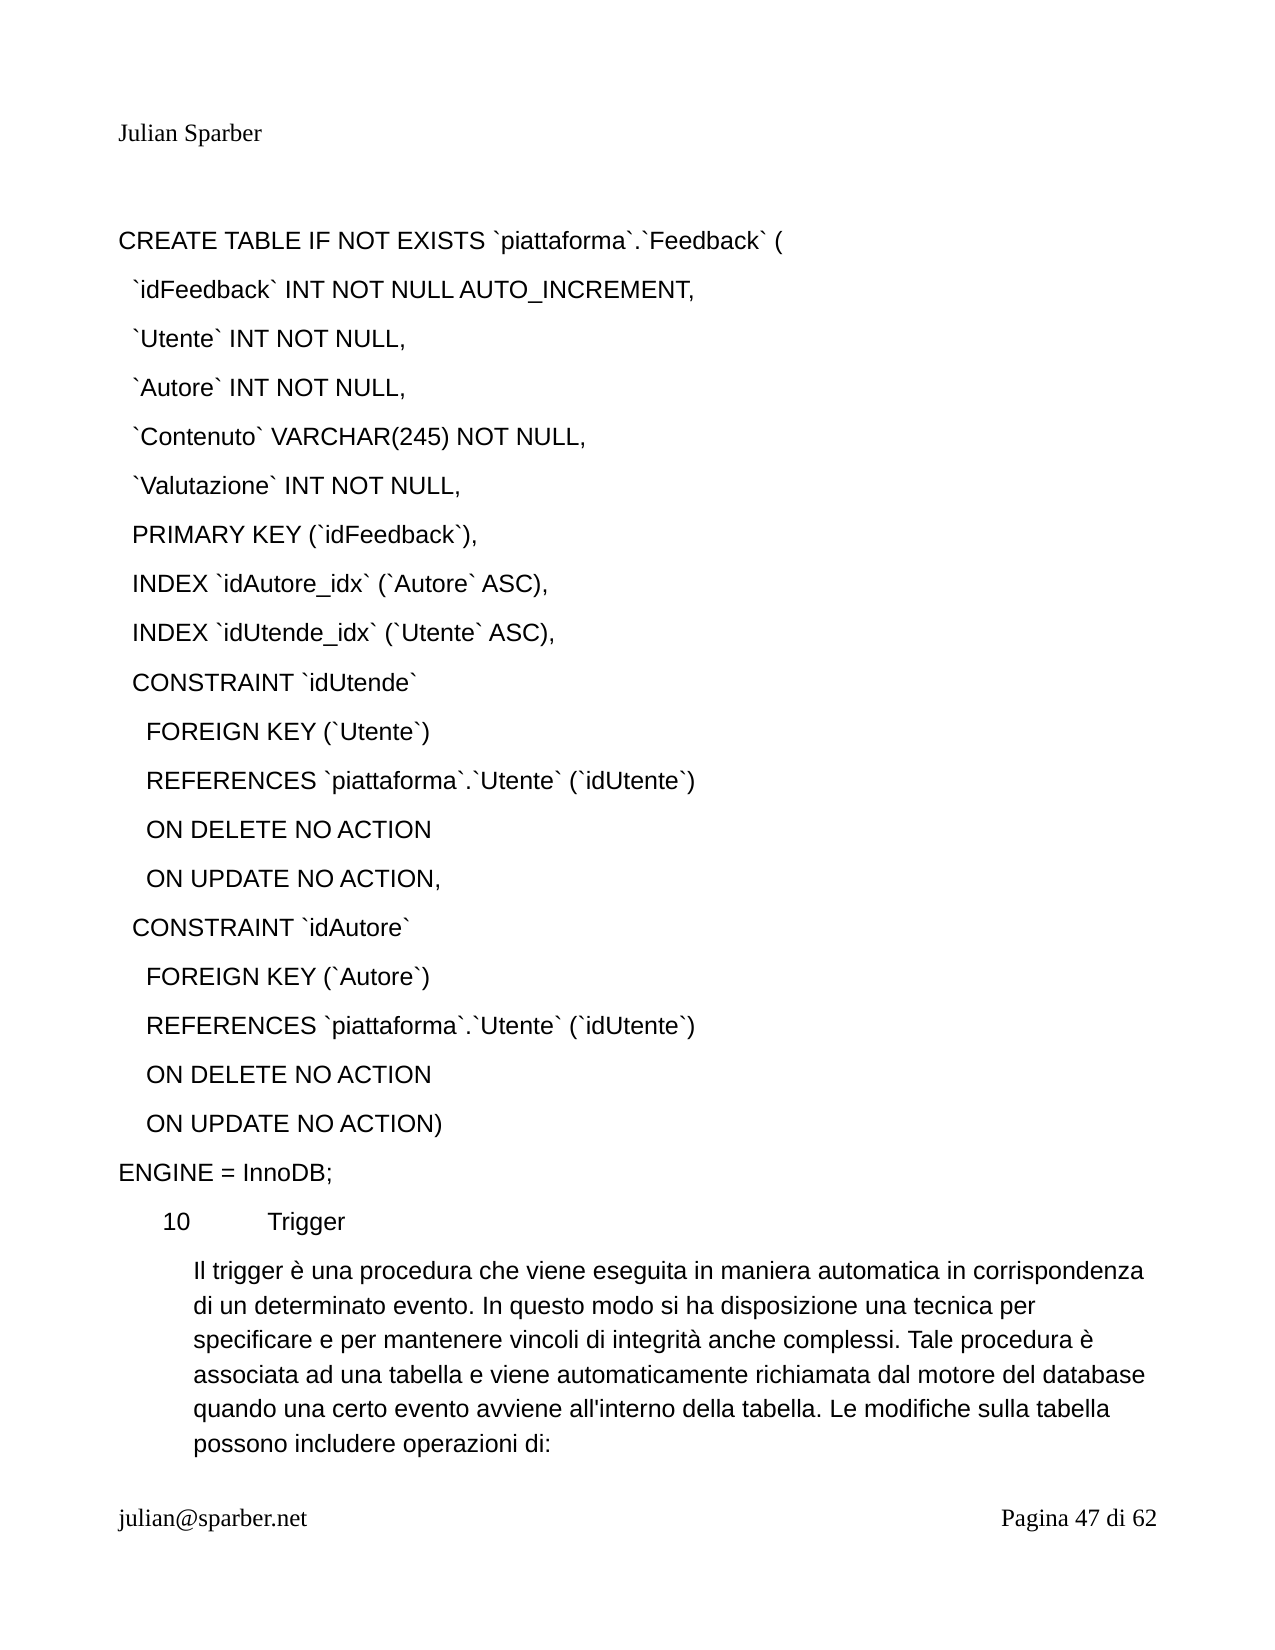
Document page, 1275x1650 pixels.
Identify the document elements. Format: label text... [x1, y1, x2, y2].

text ON DELETE NO ACTION [118, 1060, 1157, 1089]
text `Autore` INT NOT NULL, [118, 373, 1157, 402]
list Il trigger è una procedura che viene eseguita in maniera automatica in corrispondenza di un determinato evento. In questo modo si ha disposizione una tecnica per specificare e per mantenere vincoli di integrità anche complessi. Tale procedura è associata ad una tabella e viene automaticamente richiamata dal motore del database quando una certo evento avviene all'interno della tabella. Le modifiche sulla tabella possono includere operazioni di: [156, 1256, 1157, 1457]
text REFERENCES `piattaforma`.`Utente` (`idUtente`) [118, 766, 1157, 794]
text ON UPDATE NO ACTION) [118, 1109, 1157, 1138]
text CONSTRAINT `idUtende` [118, 667, 1157, 696]
text CREATE TABLE IF NOT EXISTS `piattaforma`.`Feedback` ( [118, 226, 1157, 255]
text FOREIGN KEY (`Utente`) [118, 717, 1157, 745]
text PRIMARY KEY (`idFeedback`), [118, 520, 1157, 549]
text `Utente` INT NOT NULL, [118, 324, 1157, 353]
text `Valutazione` INT NOT NULL, [118, 471, 1157, 500]
text INDEX `idUtende_idx` (`Utente` ASC), [118, 618, 1157, 647]
text `idFeedback` INT NOT NULL AUTO_INCREMENT, [118, 275, 1157, 304]
text CONSTRAINT `idAutore` [118, 913, 1157, 942]
list Trigger [156, 1207, 1157, 1236]
text FOREIGN KEY (`Autore`) [118, 962, 1157, 991]
text REFERENCES `piattaforma`.`Utente` (`idUtente`) [118, 1011, 1157, 1040]
text ENGINE = InnoDB; [118, 1158, 1157, 1187]
text ON UPDATE NO ACTION, [118, 864, 1157, 892]
text INDEX `idAutore_idx` (`Autore` ASC), [118, 569, 1157, 598]
text ON DELETE NO ACTION [118, 815, 1157, 843]
text `Contenuto` VARCHAR(245) NOT NULL, [118, 422, 1157, 451]
